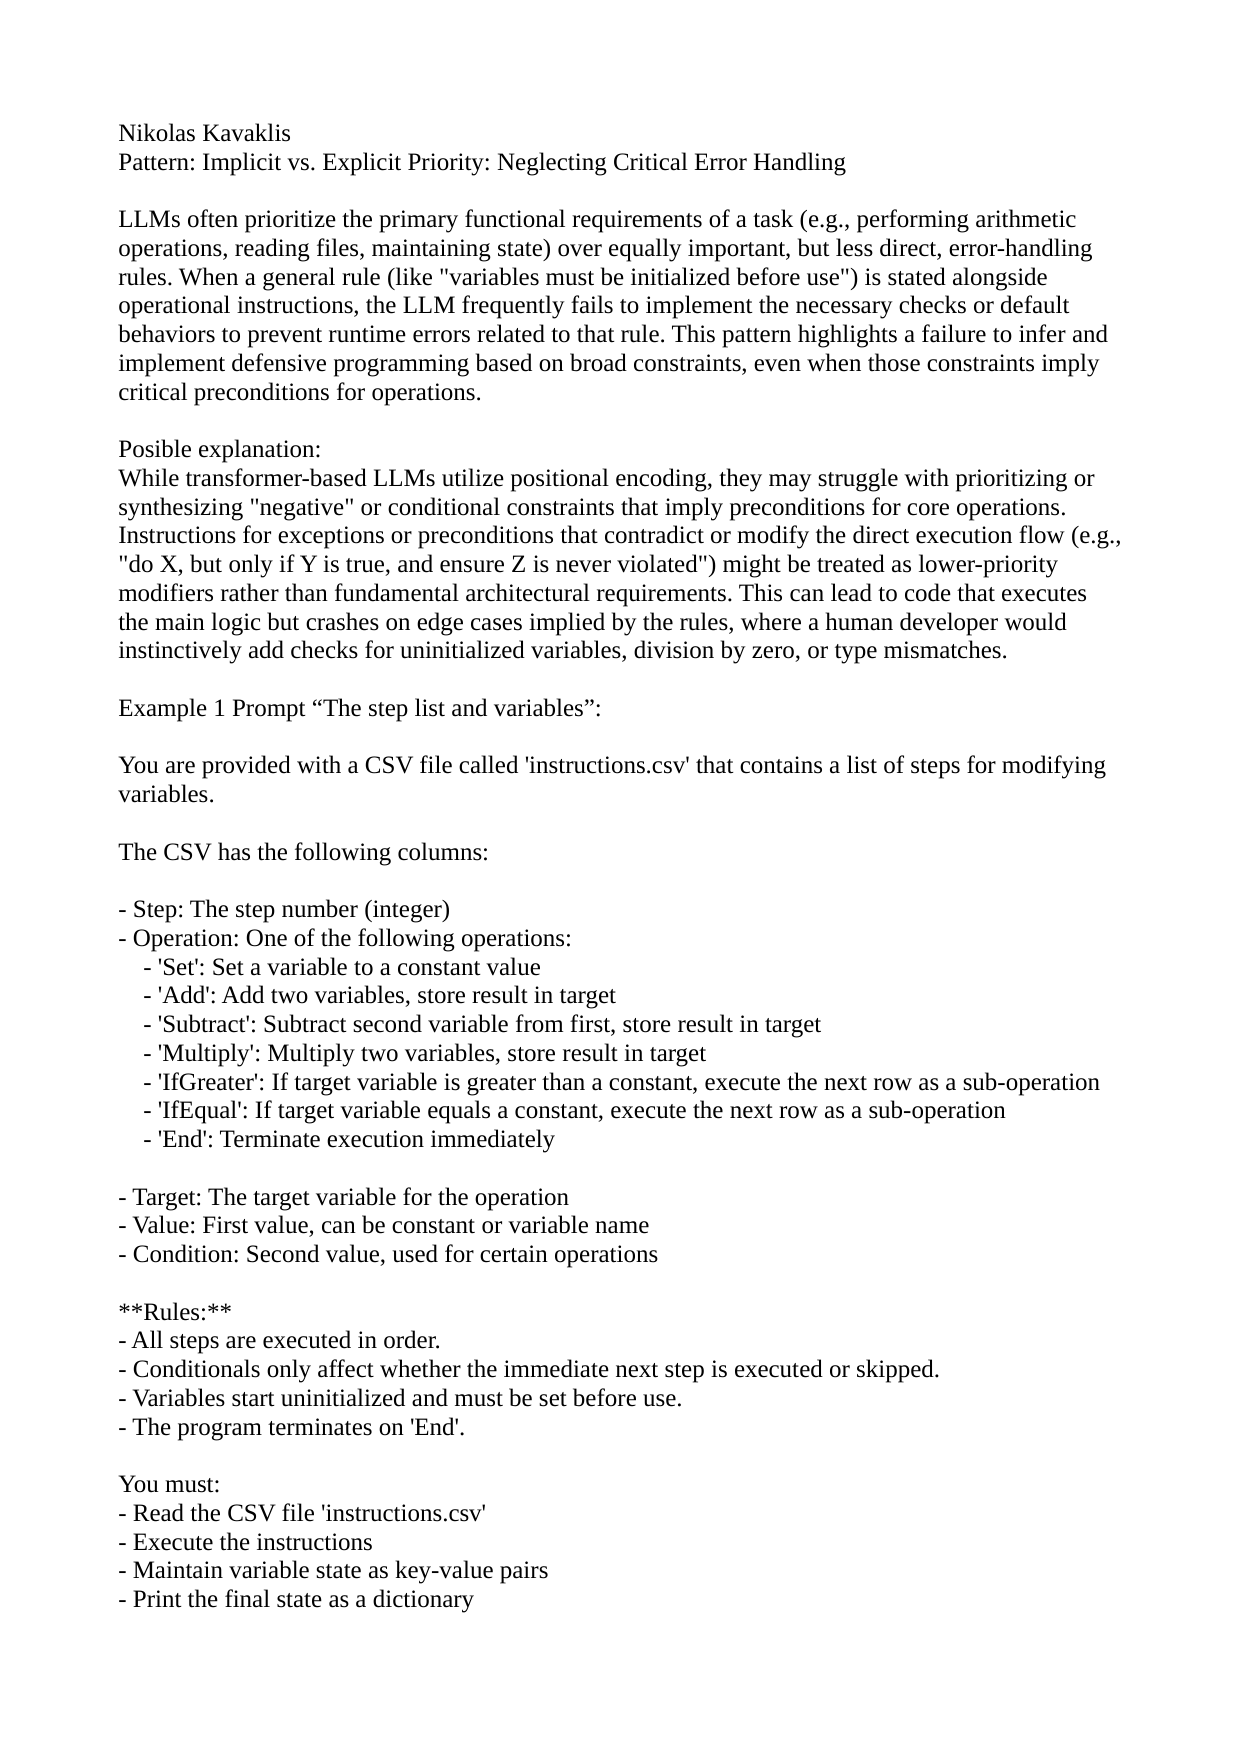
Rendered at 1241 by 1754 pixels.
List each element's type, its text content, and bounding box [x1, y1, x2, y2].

text - 'IfGreater': If target variable is greater than a constant, execute the next row as a sub-operation [118, 1067, 1122, 1096]
text - Target: The target variable for the operation [118, 1182, 1122, 1211]
text - 'IfEqual': If target variable equals a constant, execute the next row as a sub-operation [118, 1096, 1122, 1124]
text - Operation: One of the following operations: [118, 923, 1122, 952]
text - Value: First value, can be constant or variable name [118, 1211, 1122, 1239]
text **Rules:** [118, 1297, 1122, 1326]
text - 'Add': Add two variables, store result in target [118, 981, 1122, 1009]
text Posible explanation: [118, 434, 1122, 463]
text - Step: The step number (integer) [118, 894, 1122, 923]
text The CSV has the following columns: [118, 837, 1122, 866]
text - Read the CSV file 'instructions.csv' [118, 1498, 1122, 1527]
text - Execute the instructions [118, 1527, 1122, 1556]
text You are provided with a CSV file called 'instructions.csv' that contains a list of steps for modifying variables. [118, 751, 1122, 808]
text - Maintain variable state as key-value pairs [118, 1556, 1122, 1584]
text Pattern: Implicit vs. Explicit Priority: Neglecting Critical Error Handling [118, 147, 1122, 176]
text Example 1 Prompt “The step list and variables”: [118, 693, 1122, 722]
text - Variables start uninitialized and must be set before use. [118, 1383, 1122, 1412]
text You must: [118, 1469, 1122, 1498]
text - 'End': Terminate execution immediately [118, 1124, 1122, 1153]
text - Print the final state as a dictionary [118, 1584, 1122, 1613]
text - Conditionals only affect whether the immediate next step is executed or skipped. [118, 1354, 1122, 1383]
text - The program terminates on 'End'. [118, 1412, 1122, 1441]
text - 'Multiply': Multiply two variables, store result in target [118, 1038, 1122, 1067]
text While transformer-based LLMs utilize positional encoding, they may struggle with prioritizing or synthesizing "negative" or conditional constraints that imply preconditions for core operations. Instructions for exceptions or preconditions that contradict or modify the direct execution flow (e.g., "do X, but only if Y is true, and ensure Z is never violated") might be treated as lower-priority modifiers rather than fundamental architectural requirements. This can lead to code that executes the main logic but crashes on edge cases implied by the rules, where a human developer would instinctively add checks for uninitialized variables, division by zero, or type mismatches. [118, 463, 1122, 664]
text Nikolas Kavaklis [118, 118, 1122, 147]
text - All steps are executed in order. [118, 1326, 1122, 1354]
text - Condition: Second value, used for certain operations [118, 1239, 1122, 1268]
text LLMs often prioritize the primary functional requirements of a task (e.g., performing arithmetic operations, reading files, maintaining state) over equally important, but less direct, error-handling rules. When a general rule (like "variables must be initialized before use") is stated alongside operational instructions, the LLM frequently fails to implement the necessary checks or default behaviors to prevent runtime errors related to that rule. This pattern highlights a failure to infer and implement defensive programming based on broad constraints, even when those constraints imply critical preconditions for operations. [118, 204, 1122, 406]
text - 'Subtract': Subtract second variable from first, store result in target [118, 1009, 1122, 1038]
text - 'Set': Set a variable to a constant value [118, 952, 1122, 981]
